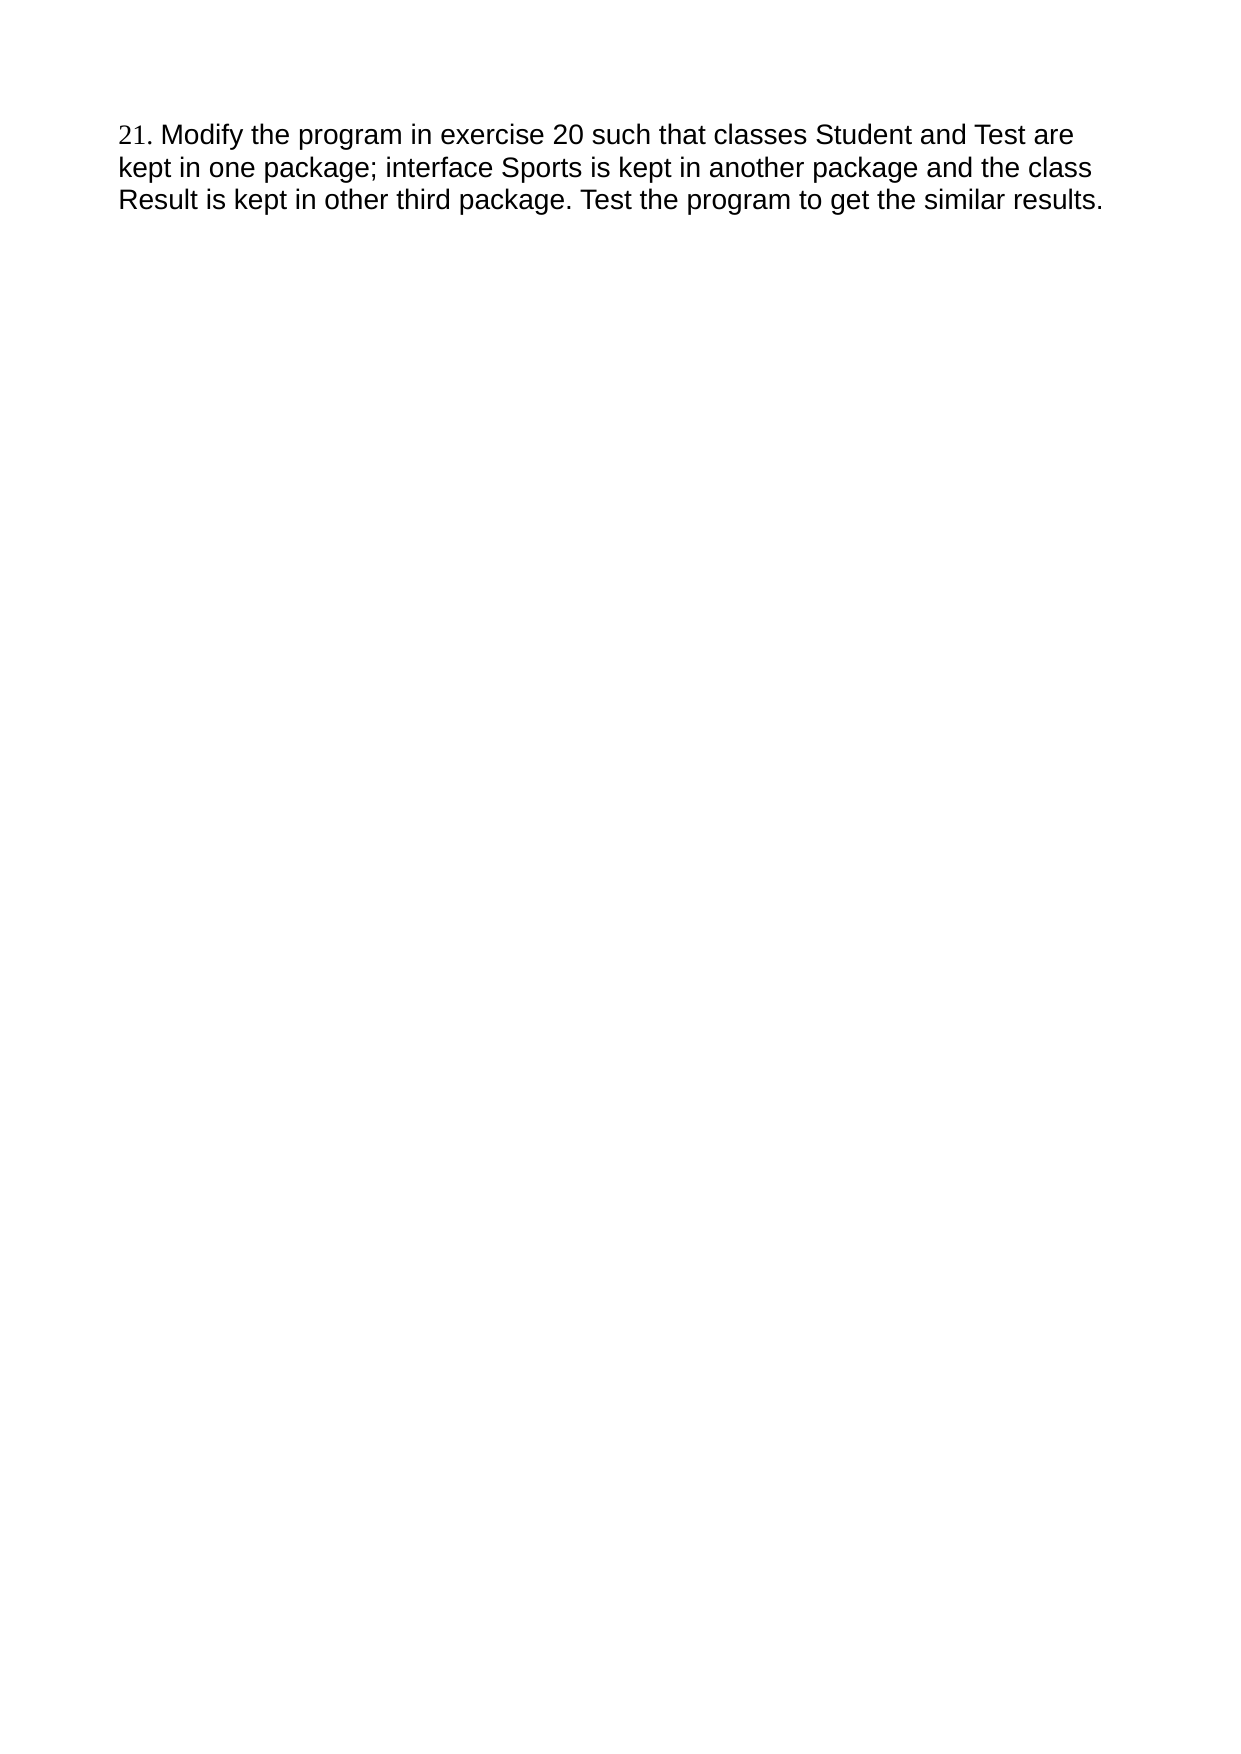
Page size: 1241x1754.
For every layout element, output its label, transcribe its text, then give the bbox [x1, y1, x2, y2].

text 21. Modify the program in exercise 20 such that classes Student and Test are kept in one package; interface Sports is kept in another package and the class Result is kept in other third package. Test the program to get the similar results. [118, 118, 1122, 215]
